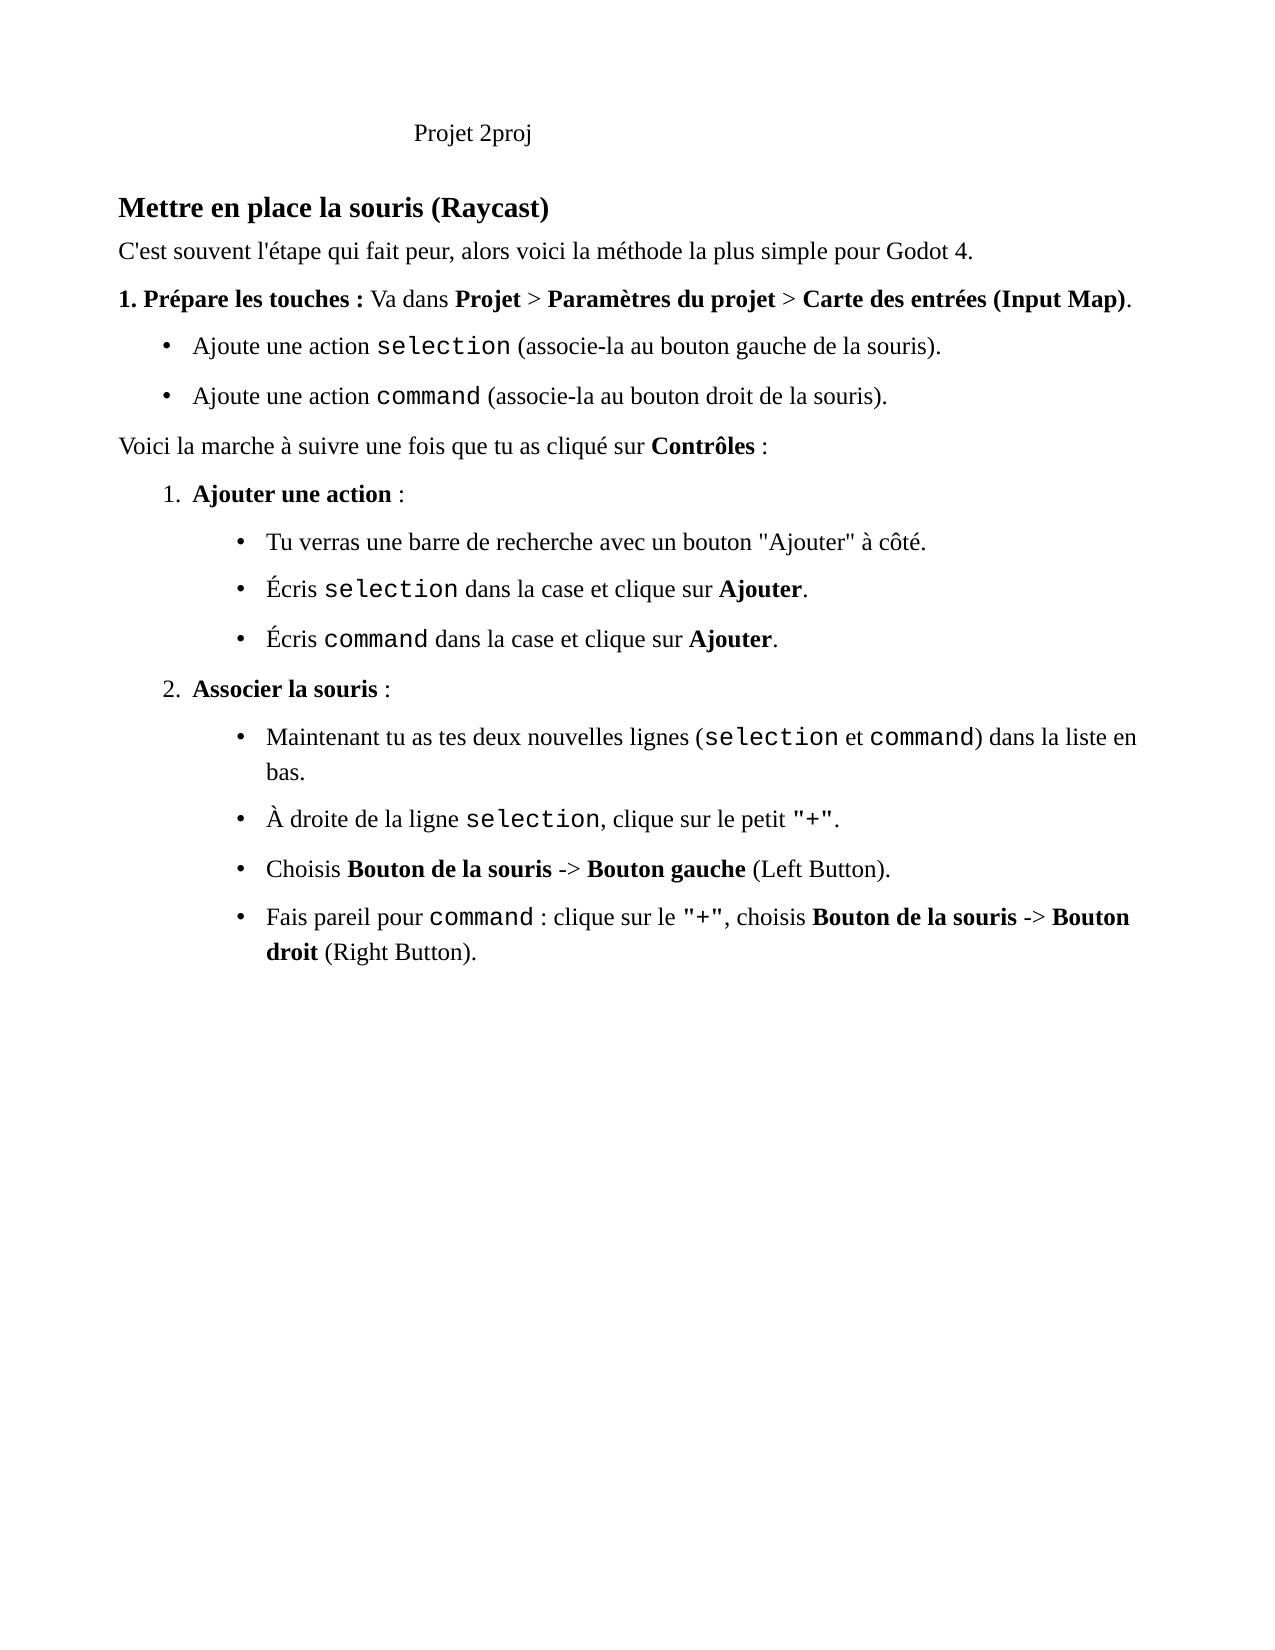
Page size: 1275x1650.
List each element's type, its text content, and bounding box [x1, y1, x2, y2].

list Écris selection dans la case et clique sur Ajouter. [236, 574, 1157, 605]
list Fais pareil pour command : clique sur le "+", choisis Bouton de la souris -> Bouton droit (Right Button). [236, 902, 1157, 966]
text 1. Prépare les touches : Va dans Projet > Paramètres du projet > Carte des entrées (Input Map). [118, 284, 1157, 313]
list Tu verras une barre de recherche avec un bouton "Ajouter" à côté. [236, 527, 1157, 555]
list Maintenant tu as tes deux nouvelles lignes (selection et command) dans la liste en bas. [236, 722, 1157, 786]
text C'est souvent l'étape qui fait peur, alors voici la méthode la plus simple pour Godot 4. [118, 236, 1157, 265]
text Projet 2proj [118, 118, 1157, 147]
list Ajoute une action command (associe-la au bouton droit de la souris). [162, 381, 1157, 412]
list Ajouter une action : [162, 479, 1157, 508]
list Choisis Bouton de la souris -> Bouton gauche (Left Button). [236, 854, 1157, 883]
text Voici la marche à suivre une fois que tu as cliqué sur Contrôles : [118, 431, 1157, 460]
subtitle Mettre en place la souris (Raycast) [118, 190, 1157, 224]
list Ajoute une action selection (associe-la au bouton gauche de la souris). [162, 331, 1157, 362]
list Associer la souris : [162, 674, 1157, 703]
list Écris command dans la case et clique sur Ajouter. [236, 624, 1157, 655]
list À droite de la ligne selection, clique sur le petit "+". [236, 804, 1157, 835]
